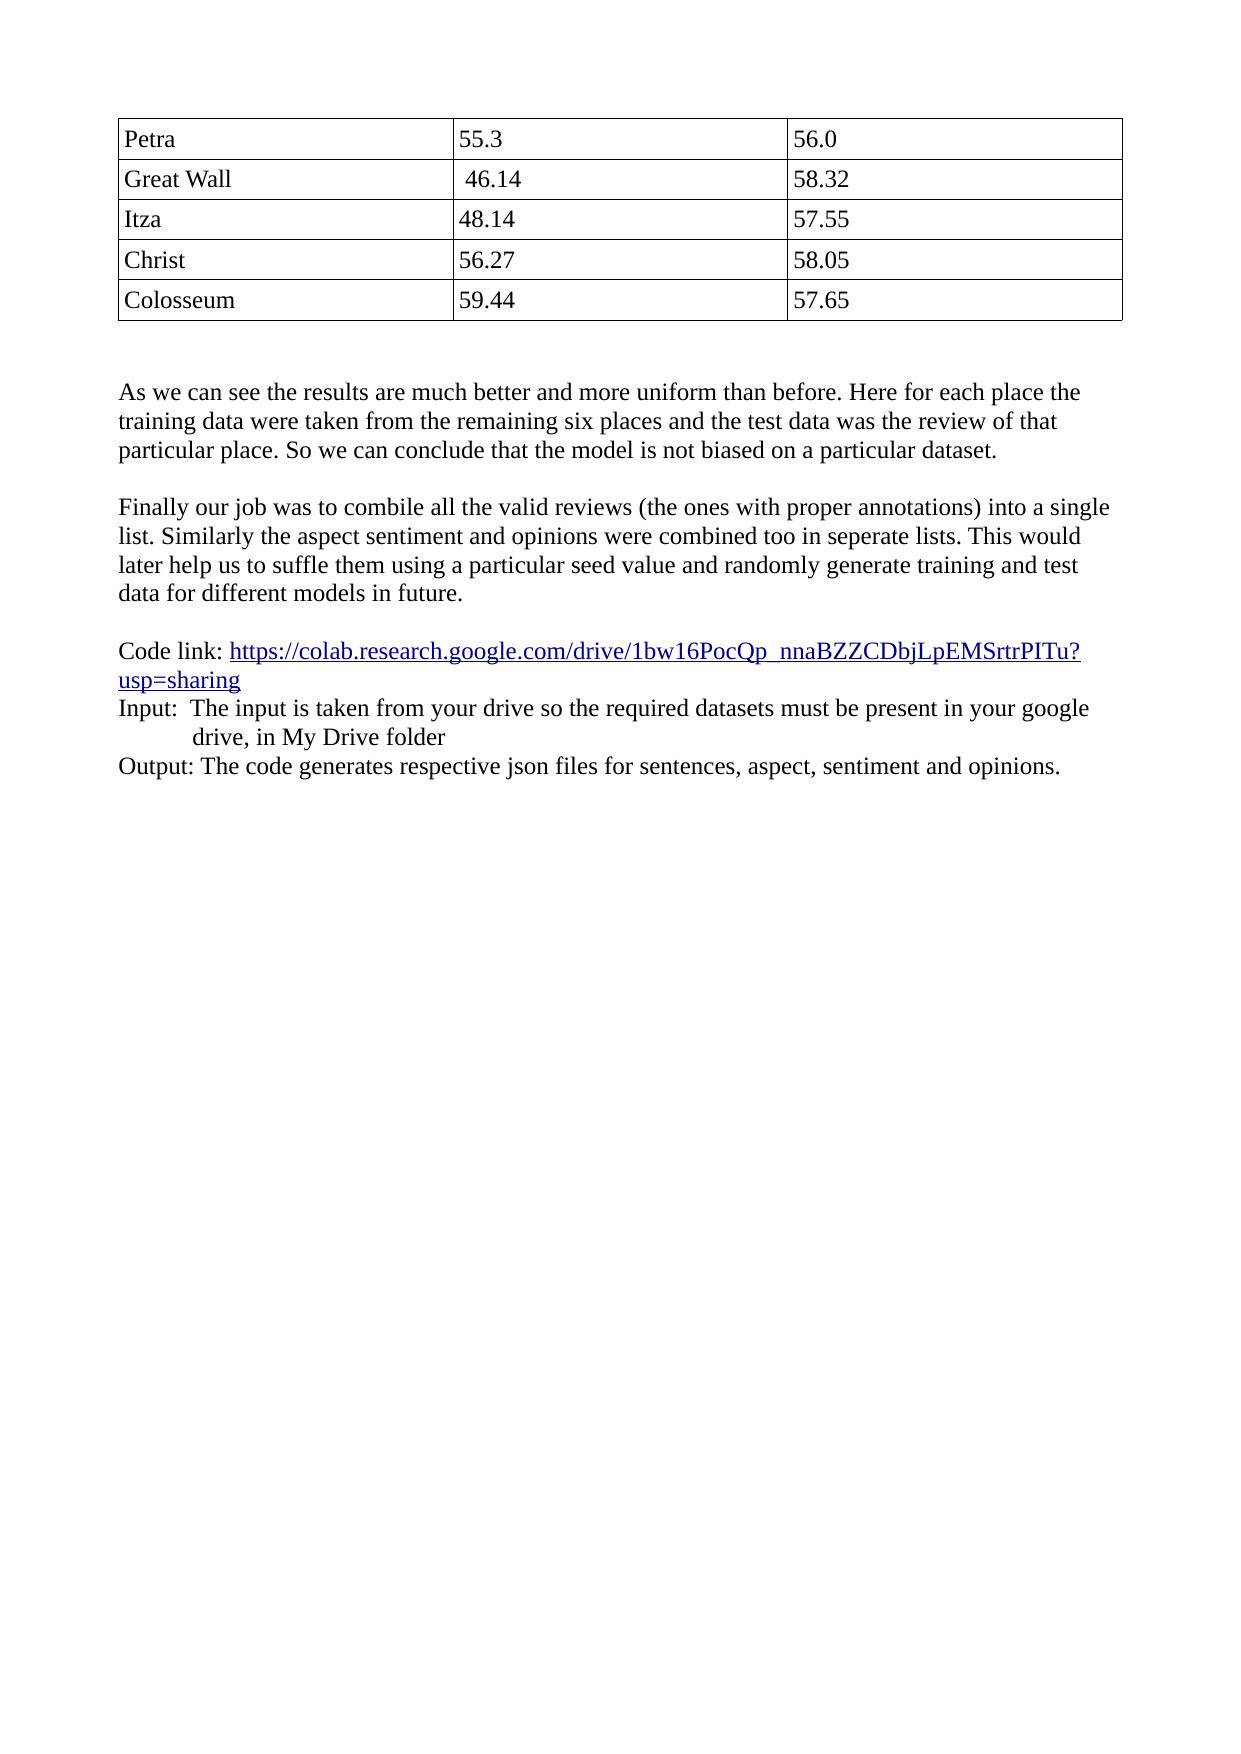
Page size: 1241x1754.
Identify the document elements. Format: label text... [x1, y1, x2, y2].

table_cell Petra [119, 119, 453, 158]
table_cell Colosseum [119, 280, 453, 320]
table_cell 48.14 [454, 200, 787, 239]
text Input: The input is taken from your drive so the required datasets must be present in your google drive, in My Drive folder [118, 693, 1122, 751]
table_cell Christ [119, 240, 453, 279]
text Code link: https://colab.research.google.com/drive/1bw16PocQp_nnaBZZCDbjLpEMSrtrPITu?usp=sharing [118, 636, 1122, 693]
table_cell 55.3 [454, 119, 787, 158]
table_cell 46.14 [454, 160, 787, 199]
table_cell 59.44 [454, 280, 787, 320]
table_cell 57.65 [788, 280, 1122, 320]
text Finally our job was to combile all the valid reviews (the ones with proper annotations) into a single list. Similarly the aspect sentiment and opinions were combined too in seperate lists. This would later help us to suffle them using a particular seed value and randomly generate training and test data for different models in future. [118, 492, 1122, 607]
table_cell 58.32 [788, 160, 1122, 199]
text As we can see the results are much better and more uniform than before. Here for each place the training data were taken from the remaining six places and the test data was the review of that particular place. So we can conclude that the model is not biased on a particular dataset. [118, 377, 1122, 463]
table_cell 56.27 [454, 240, 787, 279]
table_cell 56.0 [788, 119, 1122, 158]
table_cell 57.55 [788, 200, 1122, 239]
table_cell Great Wall [119, 160, 453, 199]
table_cell 58.05 [788, 240, 1122, 279]
text Output: The code generates respective json files for sentences, aspect, sentiment and opinions. [118, 751, 1122, 780]
table_cell Itza [119, 200, 453, 239]
